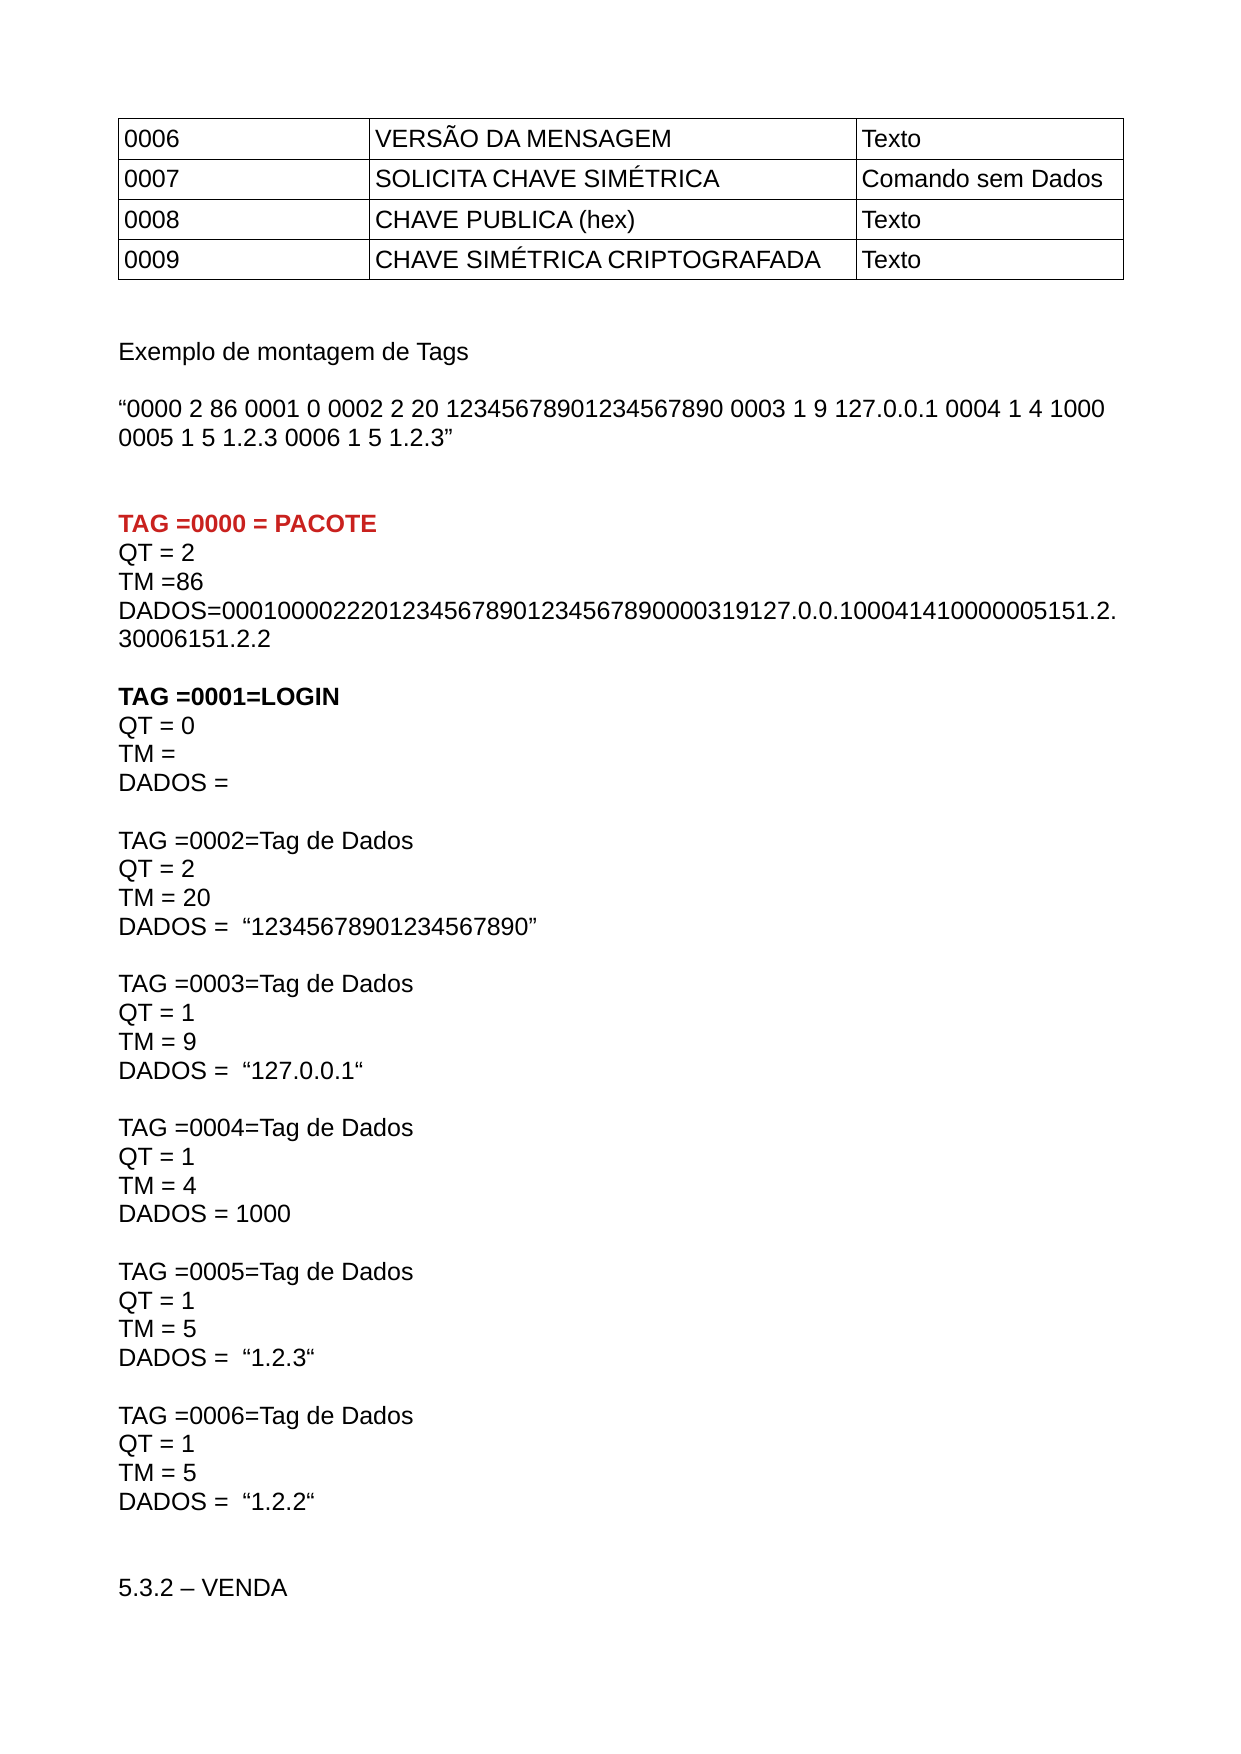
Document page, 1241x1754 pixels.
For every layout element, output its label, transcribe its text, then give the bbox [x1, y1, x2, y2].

text TM = 20 [118, 883, 1122, 912]
text QT = 1 [118, 998, 1122, 1027]
table_cell CHAVE PUBLICA (hex) [370, 200, 856, 239]
text TAG =0005=Tag de Dados [118, 1257, 1122, 1286]
text QT = 1 [118, 1286, 1122, 1314]
text TAG =0002=Tag de Dados [118, 826, 1122, 854]
table_cell 0007 [119, 160, 369, 199]
table_cell 0006 [119, 119, 369, 158]
text TM = 5 [118, 1458, 1122, 1487]
text DADOS = [118, 768, 1122, 797]
table_cell SOLICITA CHAVE SIMÉTRICA [370, 160, 856, 199]
text TAG =0004=Tag de Dados [118, 1113, 1122, 1142]
text DADOS = “12345678901234567890” [118, 912, 1122, 941]
text DADOS = 1000 [118, 1199, 1122, 1228]
text QT = 1 [118, 1429, 1122, 1458]
text TAG =0003=Tag de Dados [118, 969, 1122, 998]
text QT = 2 [118, 538, 1122, 567]
text DADOS = “127.0.0.1“ [118, 1056, 1122, 1084]
text TAG =0000 = PACOTE [118, 509, 1122, 538]
text 5.3.2 – VENDA [118, 1573, 1122, 1602]
table_cell CHAVE SIMÉTRICA CRIPTOGRAFADA [370, 240, 856, 279]
table_cell VERSÃO DA MENSAGEM [370, 119, 856, 158]
table_cell Texto [857, 200, 1123, 239]
table_cell 0009 [119, 240, 369, 279]
text TM = [118, 739, 1122, 768]
text TM =86 [118, 567, 1122, 596]
text TM = 9 [118, 1027, 1122, 1056]
text TAG =0001=LOGIN [118, 682, 1122, 711]
text TAG =0006=Tag de Dados [118, 1401, 1122, 1429]
table_cell Texto [857, 119, 1123, 158]
text Exemplo de montagem de Tags [118, 337, 1122, 366]
text QT = 2 [118, 854, 1122, 883]
text DADOS = “1.2.3“ [118, 1343, 1122, 1372]
text “0000 2 86 0001 0 0002 2 20 12345678901234567890 0003 1 9 127.0.0.1 0004 1 4 1000 0005 1 5 1.2.3 0006 1 5 1.2.3” [118, 394, 1122, 452]
text DADOS=00010000222012345678901234567890000319127.0.0.100041410000005151.2.30006151.2.2 [118, 596, 1122, 653]
text QT = 1 [118, 1142, 1122, 1171]
text TM = 5 [118, 1314, 1122, 1343]
text DADOS = “1.2.2“ [118, 1487, 1122, 1516]
table_cell Comando sem Dados [857, 160, 1123, 199]
text TM = 4 [118, 1171, 1122, 1199]
text QT = 0 [118, 711, 1122, 739]
table_cell 0008 [119, 200, 369, 239]
table_cell Texto [857, 240, 1123, 279]
